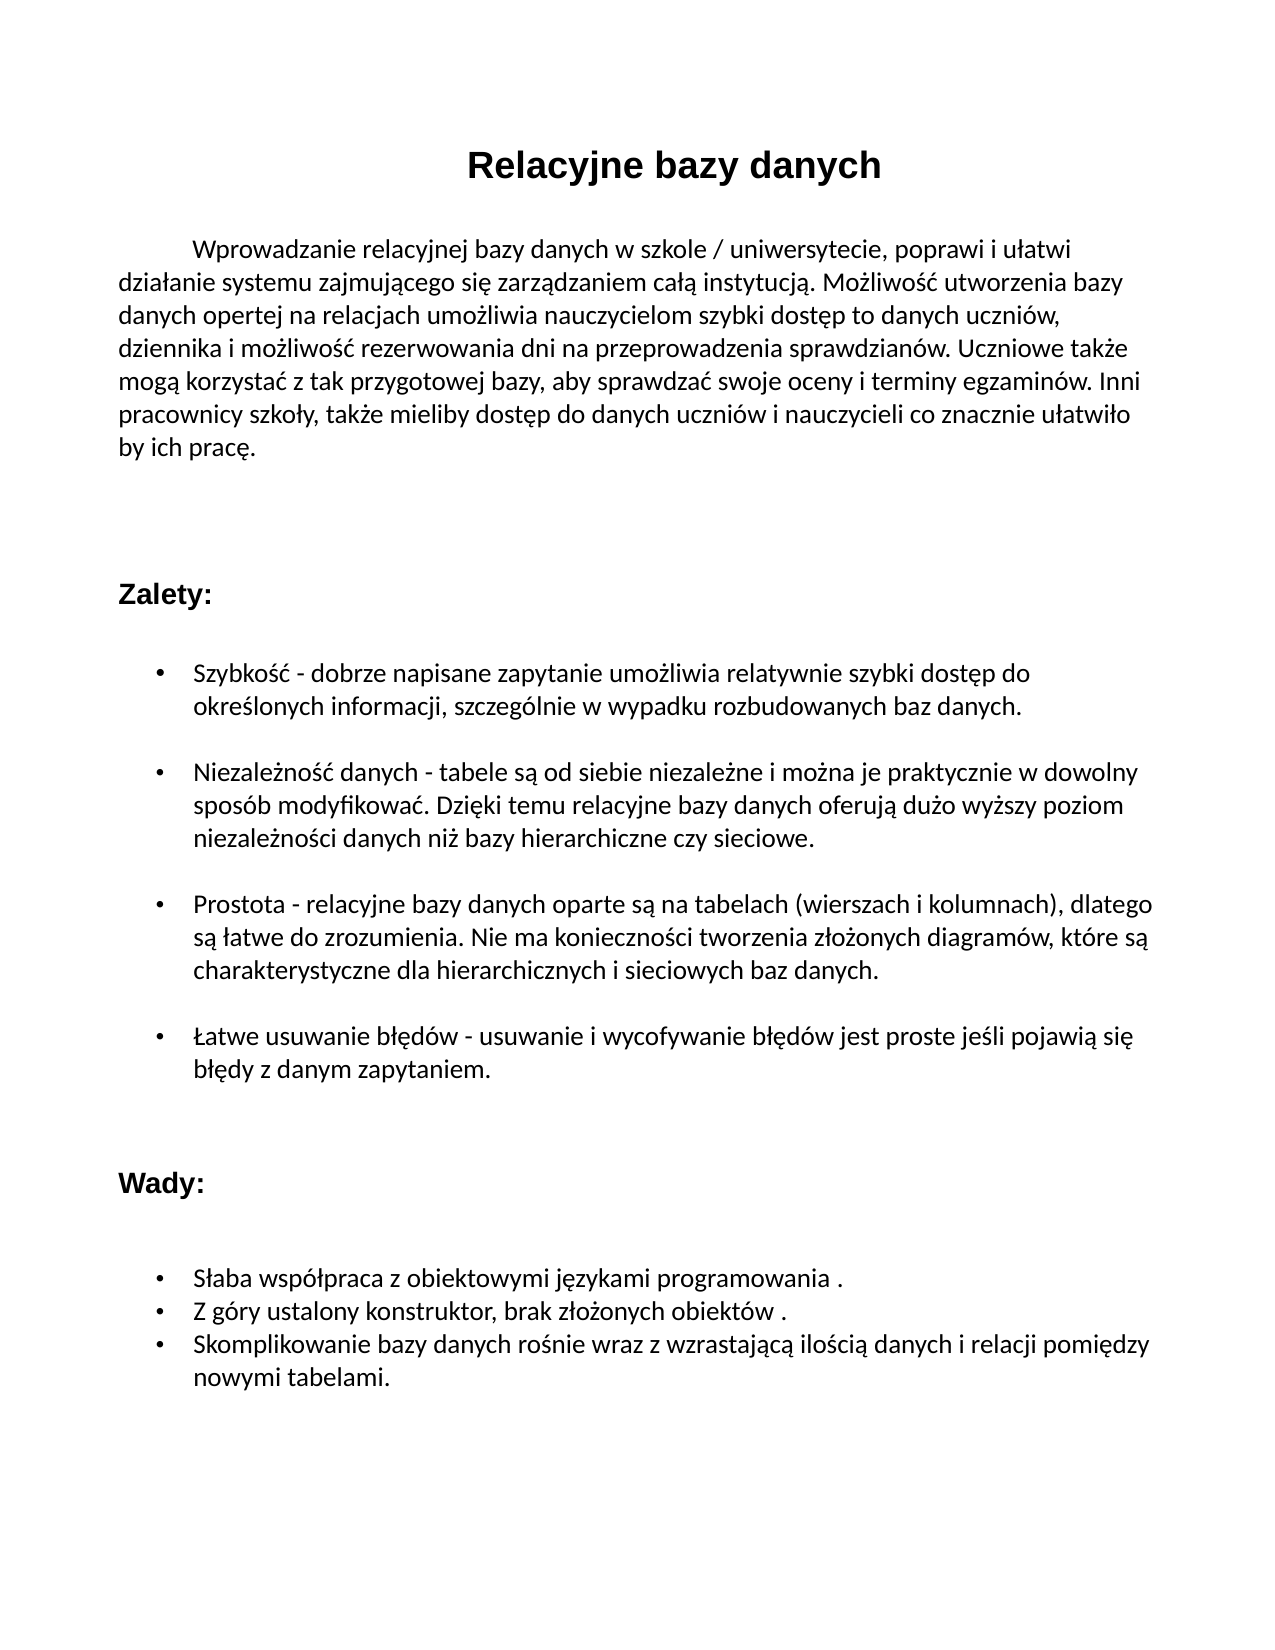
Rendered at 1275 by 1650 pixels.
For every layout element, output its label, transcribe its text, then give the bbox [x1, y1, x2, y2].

subtitle Wady: [118, 1166, 1157, 1200]
subtitle Zalety: [118, 577, 1157, 611]
list Łatwe usuwanie błędów - usuwanie i wycofywanie błędów jest proste jeśli pojawią się błędy z danym zapytaniem. [156, 1019, 1157, 1086]
list Prostota - relacyjne bazy danych oparte są na tabelach (wierszach i kolumnach), dlatego są łatwe do zrozumienia. Nie ma konieczności tworzenia złożonych diagramów, które są charakterystyczne dla hierarchicznych i sieciowych baz danych. [156, 887, 1157, 987]
list Słaba współpraca z obiektowymi językami programowania . [156, 1262, 1157, 1294]
list Skomplikowanie bazy danych rośnie wraz z wzrastającą ilością danych i relacji pomiędzy nowymi tabelami. [156, 1328, 1157, 1394]
list Szybkość - dobrze napisane zapytanie umożliwia relatywnie szybki dostęp do określonych informacji, szczególnie w wypadku rozbudowanych baz danych. [156, 656, 1157, 722]
list Niezależność danych - tabele są od siebie niezależne i można je praktycznie w dowolny sposób modyfikować. Dzięki temu relacyjne bazy danych oferują dużo wyższy poziom niezależności danych niż bazy hierarchiczne czy sieciowe. [156, 755, 1157, 854]
list Z góry ustalony konstruktor, brak złożonych obiektów . [156, 1294, 1157, 1328]
subtitle Relacyjne bazy danych [118, 143, 1157, 187]
text Wprowadzanie relacyjnej bazy danych w szkole / uniwersytecie, poprawi i ułatwi działanie systemu zajmującego się zarządzaniem całą instytucją. Możliwość utworzenia bazy danych opertej na relacjach umożliwia nauczycielom szybki dostęp to danych uczniów, dziennika i możliwość rezerwowania dni na przeprowadzenia sprawdzianów. Uczniowe także mogą korzystać z tak przygotowej bazy, aby sprawdzać swoje oceny i terminy egzaminów. Inni pracownicy szkoły, także mieliby dostęp do danych uczniów i nauczycieli co znacznie ułatwiło by ich pracę. [118, 232, 1157, 463]
